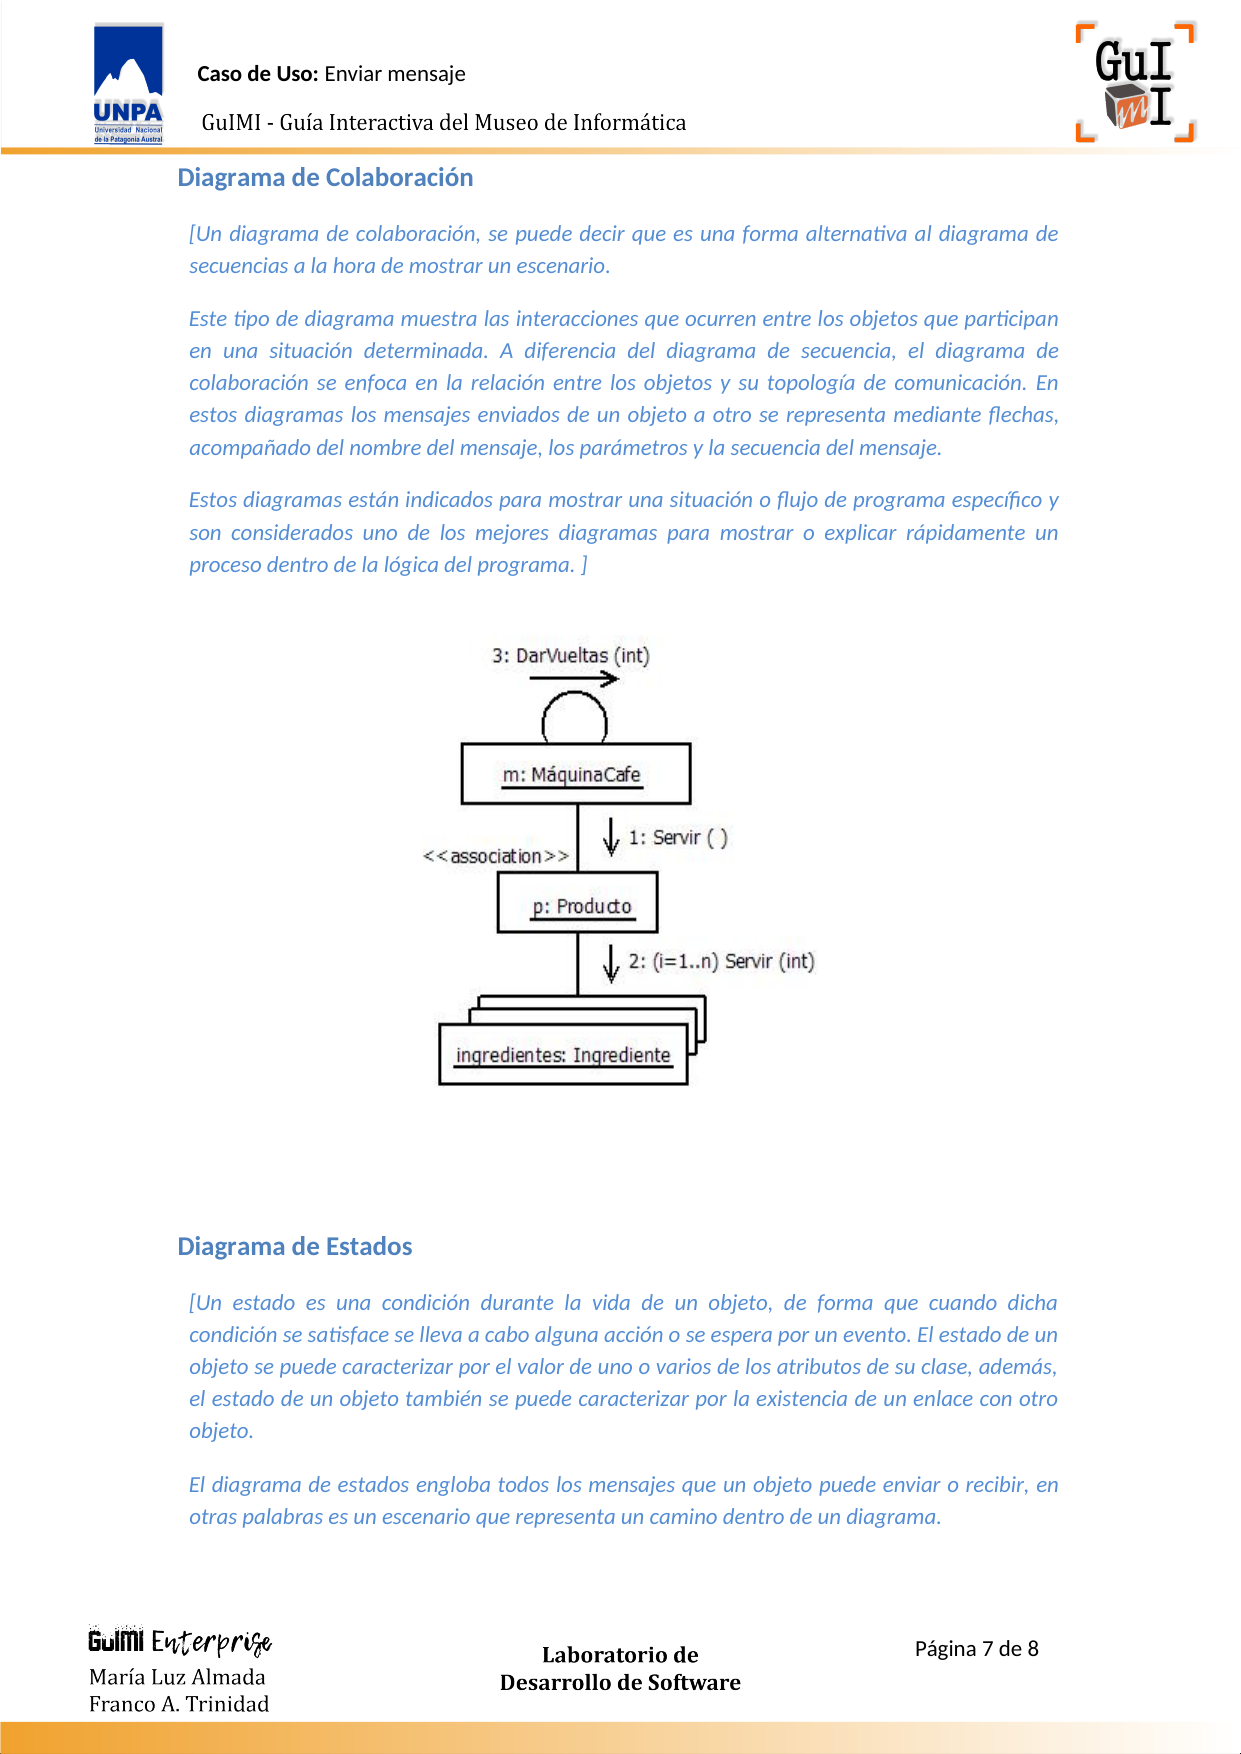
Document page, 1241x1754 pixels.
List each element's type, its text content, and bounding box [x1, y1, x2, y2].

text El diagrama de estados engloba todos los mensajes que un objeto puede enviar o recibir, en otras palabras es un escenario que representa un camino dentro de un diagrama. [188, 1470, 1063, 1530]
picture [0, 1613, 1241, 1754]
text [Un diagrama de colaboración, se puede decir que es una forma alternativa al diagrama de secuencias a la hora de mostrar un escenario. [188, 219, 1063, 279]
picture [422, 612, 818, 1089]
text [Un estado es una condición durante la vida de un objeto, de forma que cuando dicha condición se satisface se lleva a cabo alguna acción o se espera por un evento. El estado de un objeto se puede caracterizar por el valor de uno o varios de los atributos de su clase, además, el estado de un objeto también se puede caracterizar por la existencia de un enlace con otro objeto. [188, 1288, 1063, 1445]
subtitle Diagrama de Colaboración [177, 160, 1063, 193]
picture [0, 0, 1241, 155]
text Este tipo de diagrama muestra las interacciones que ocurren entre los objetos que participan en una situación determinada. A diferencia del diagrama de secuencia, el diagrama de colaboración se enfoca en la relación entre los objetos y su topología de comunicación. En estos diagramas los mensajes enviados de un objeto a otro se representa mediante flechas, acompañado del nombre del mensaje, los parámetros y la secuencia del mensaje. [188, 304, 1063, 461]
subtitle Diagrama de Estados [177, 1229, 1063, 1262]
text Estos diagramas están indicados para mostrar una situación o flujo de programa específico y son considerados uno de los mejores diagramas para mostrar o explicar rápidamente un proceso dentro de la lógica del programa. ] [188, 486, 1063, 578]
